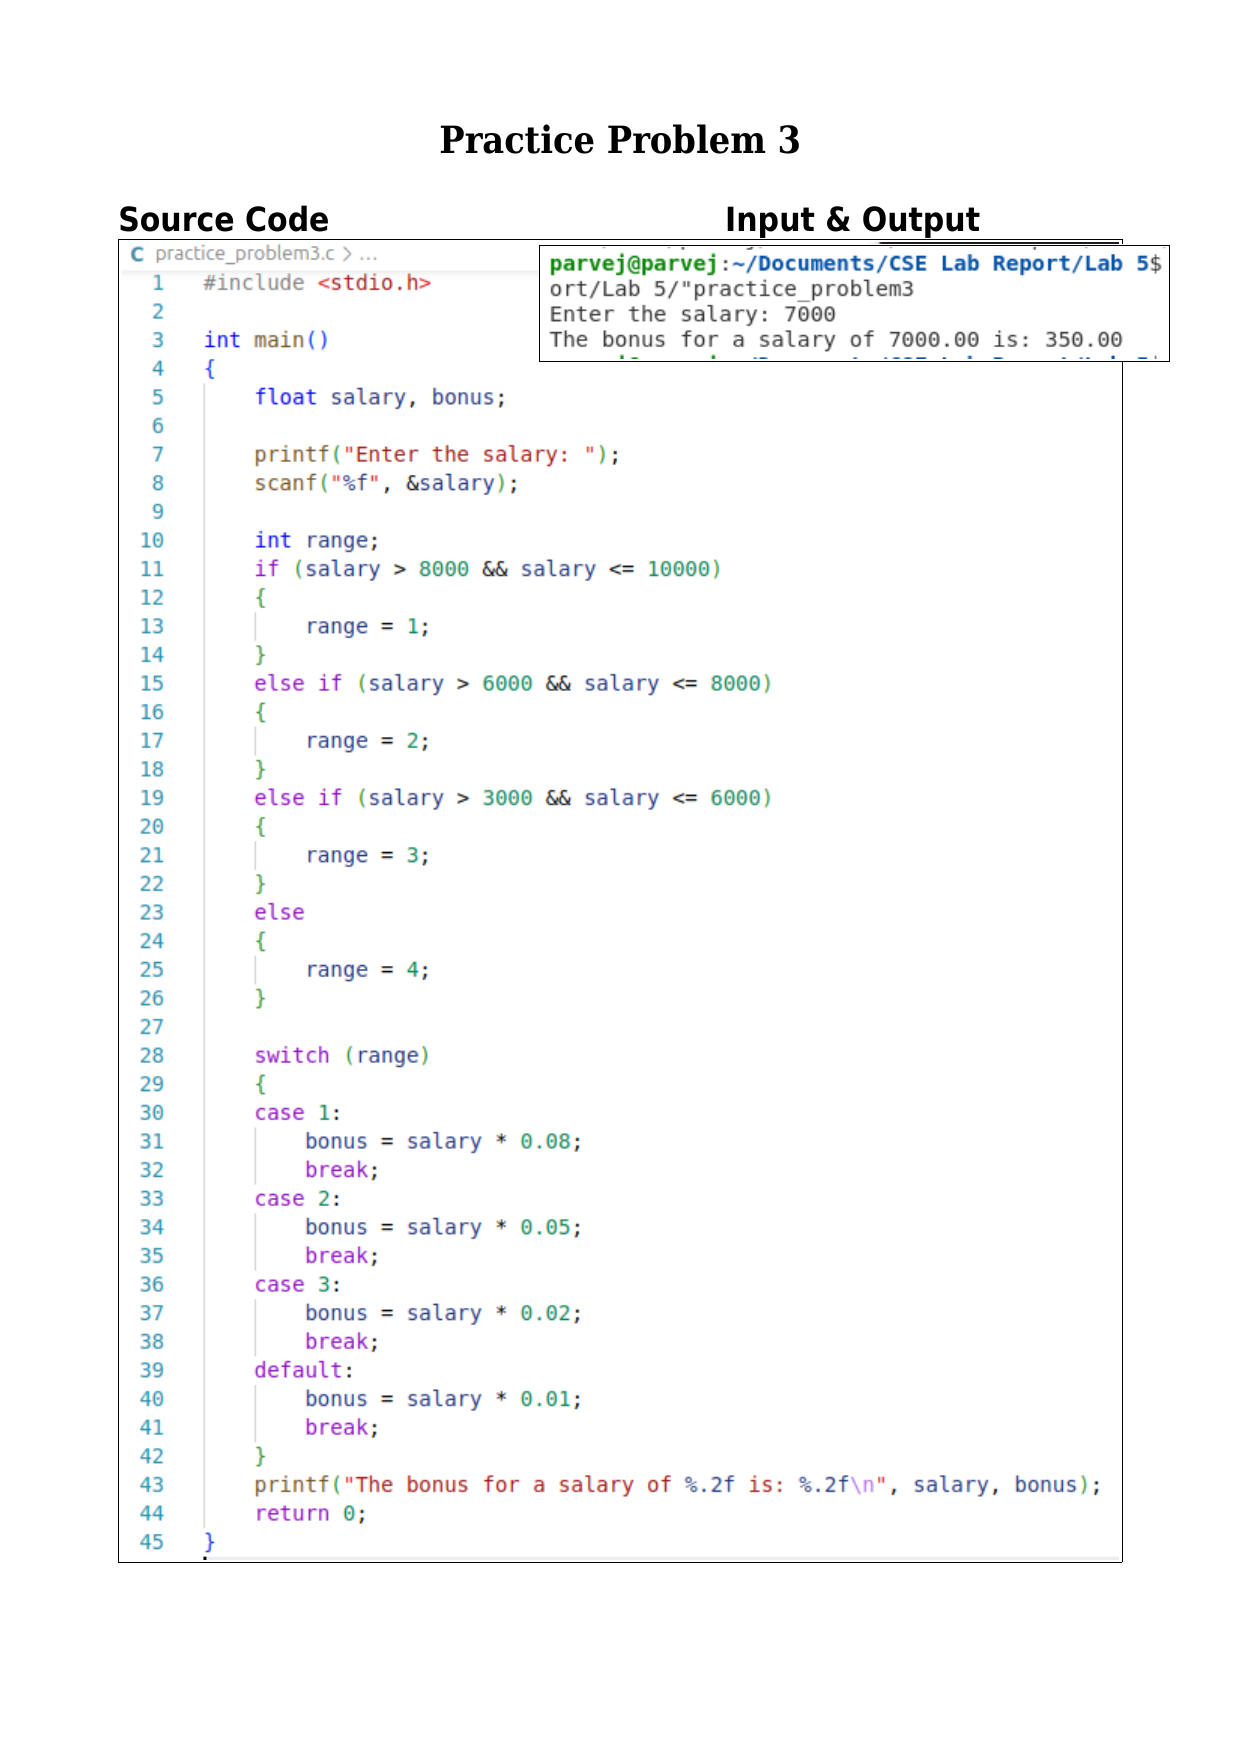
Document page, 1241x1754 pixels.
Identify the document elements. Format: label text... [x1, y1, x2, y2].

picture [542, 247, 1166, 359]
text Source Code Input & Output [118, 201, 1122, 239]
picture [121, 242, 1119, 1560]
text Practice Problem 3 [118, 118, 1122, 162]
